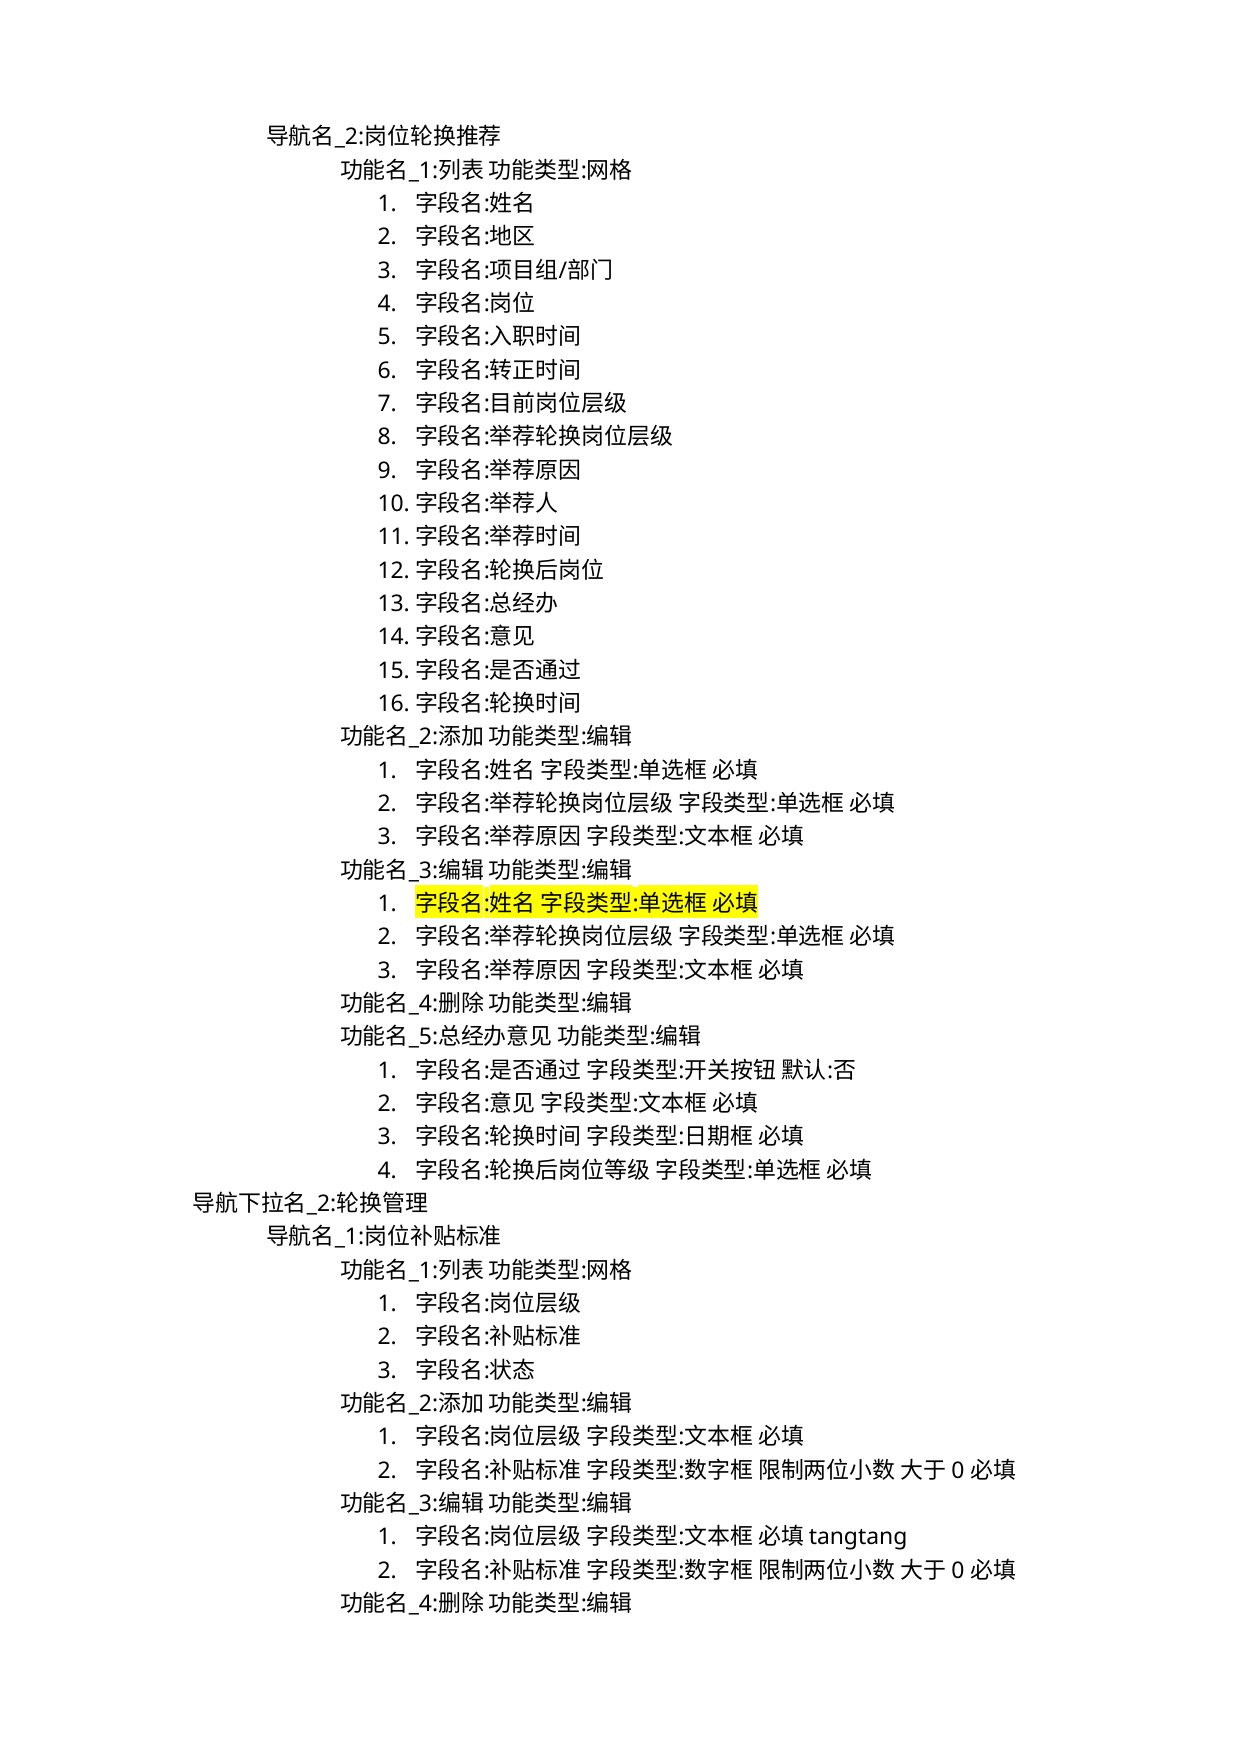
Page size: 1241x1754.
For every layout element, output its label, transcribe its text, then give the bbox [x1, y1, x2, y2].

list 字段名:姓名 字段类型:单选框 必填 [377, 751, 1122, 785]
list 字段名:状态 [377, 1351, 1122, 1385]
text 功能名_3:编辑 功能类型:编辑 [118, 1485, 1122, 1518]
text 功能名_2:添加 功能类型:编辑 [118, 718, 1122, 751]
list 字段名:举荐轮换岗位层级 字段类型:单选框 必填 [377, 918, 1122, 951]
list 字段名:补贴标准 [377, 1318, 1122, 1351]
list 字段名:举荐原因 字段类型:文本框 必填 [377, 951, 1122, 985]
list 字段名:补贴标准 字段类型:数字框 限制两位小数 大于0 必填 [377, 1451, 1122, 1485]
list 字段名:举荐轮换岗位层级 字段类型:单选框 必填 [377, 785, 1122, 818]
list 字段名:轮换时间 字段类型:日期框 必填 [377, 1118, 1122, 1151]
list 字段名:项目组/部门 [377, 251, 1122, 285]
list 字段名:地区 [377, 218, 1122, 251]
list 字段名:轮换时间 [377, 685, 1122, 718]
text 功能名_1:列表 功能类型:网格 [118, 1251, 1122, 1285]
list 字段名:补贴标准 字段类型:数字框 限制两位小数 大于0 必填 [377, 1551, 1122, 1585]
list 字段名:总经办 [377, 585, 1122, 618]
text 功能名_2:添加 功能类型:编辑 [118, 1385, 1122, 1418]
list 字段名:意见 字段类型:文本框 必填 [377, 1085, 1122, 1118]
list 字段名:是否通过 [377, 651, 1122, 685]
text 导航下拉名_2:轮换管理 [118, 1185, 1122, 1218]
list 字段名:目前岗位层级 [377, 385, 1122, 418]
list 字段名:举荐时间 [377, 518, 1122, 551]
list 字段名:岗位层级 字段类型:文本框 必填tangtang [377, 1518, 1122, 1551]
list 字段名:入职时间 [377, 318, 1122, 351]
list 字段名:举荐人 [377, 485, 1122, 518]
list 字段名:岗位层级 [377, 1285, 1122, 1318]
text 功能名_1:列表 功能类型:网格 [118, 151, 1122, 185]
list 字段名:岗位层级 字段类型:文本框 必填 [377, 1418, 1122, 1451]
list 字段名:轮换后岗位 [377, 551, 1122, 585]
list 字段名:轮换后岗位等级 字段类型:单选框 必填 [377, 1151, 1122, 1185]
list 字段名:是否通过 字段类型:开关按钮 默认:否 [377, 1051, 1122, 1085]
list 字段名:姓名 字段类型:单选框 必填 [377, 885, 1122, 918]
text 功能名_4:删除 功能类型:编辑 [118, 1585, 1122, 1618]
list 字段名:举荐原因 [377, 451, 1122, 485]
list 字段名:举荐原因 字段类型:文本框 必填 [377, 818, 1122, 851]
text 功能名_5:总经办意见 功能类型:编辑 [118, 1018, 1122, 1051]
text 导航名_2:岗位轮换推荐 [118, 118, 1122, 151]
list 字段名:举荐轮换岗位层级 [377, 418, 1122, 451]
list 字段名:转正时间 [377, 351, 1122, 385]
text 功能名_3:编辑 功能类型:编辑 [118, 851, 1122, 885]
list 字段名:姓名 [377, 185, 1122, 218]
text 功能名_4:删除 功能类型:编辑 [118, 985, 1122, 1018]
list 字段名:岗位 [377, 285, 1122, 318]
text 导航名_1:岗位补贴标准 [118, 1218, 1122, 1251]
list 字段名:意见 [377, 618, 1122, 651]
